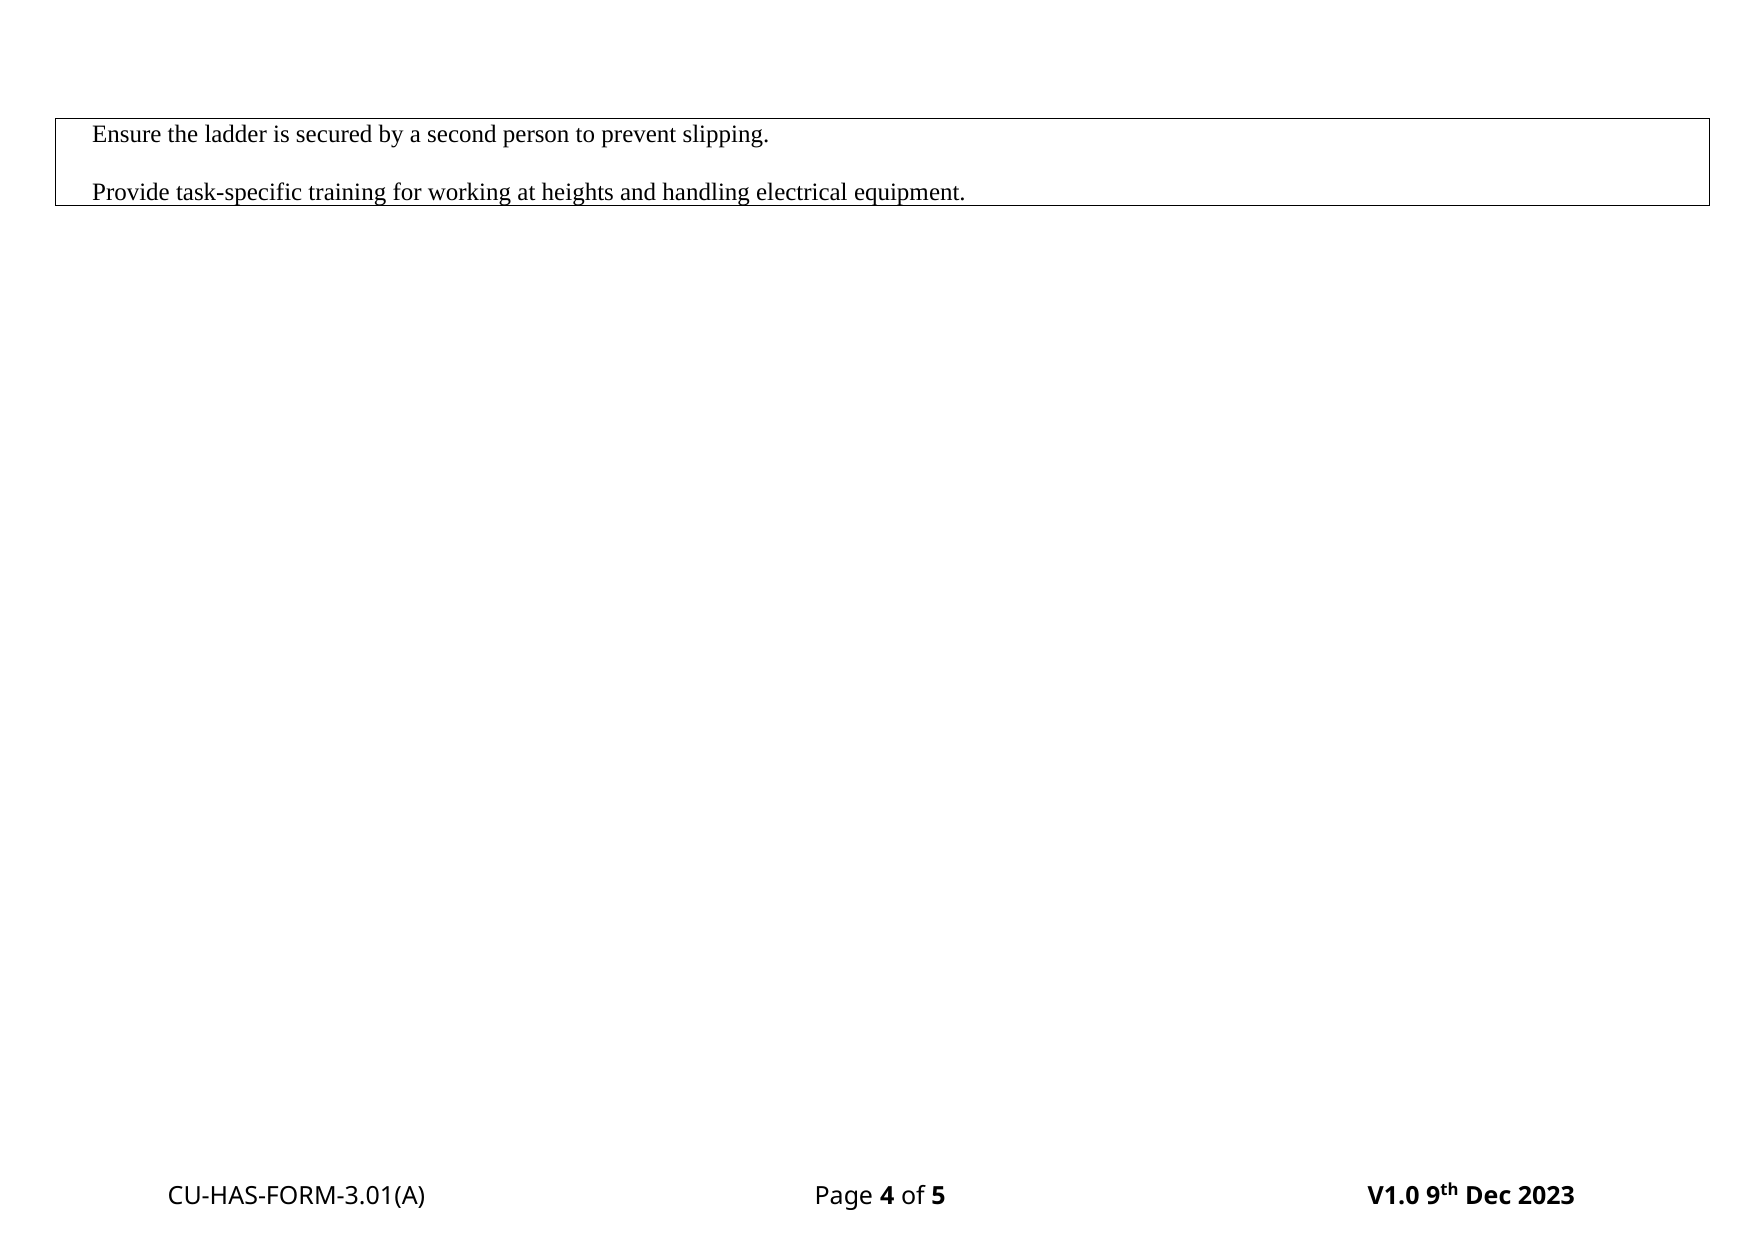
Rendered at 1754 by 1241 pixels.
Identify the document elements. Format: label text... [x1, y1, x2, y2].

table_cell Ensure the ladder is secured by a second person to prevent slipping. Provide task-specific training for working at heights and handling electrical equipment. [56, 119, 1709, 205]
